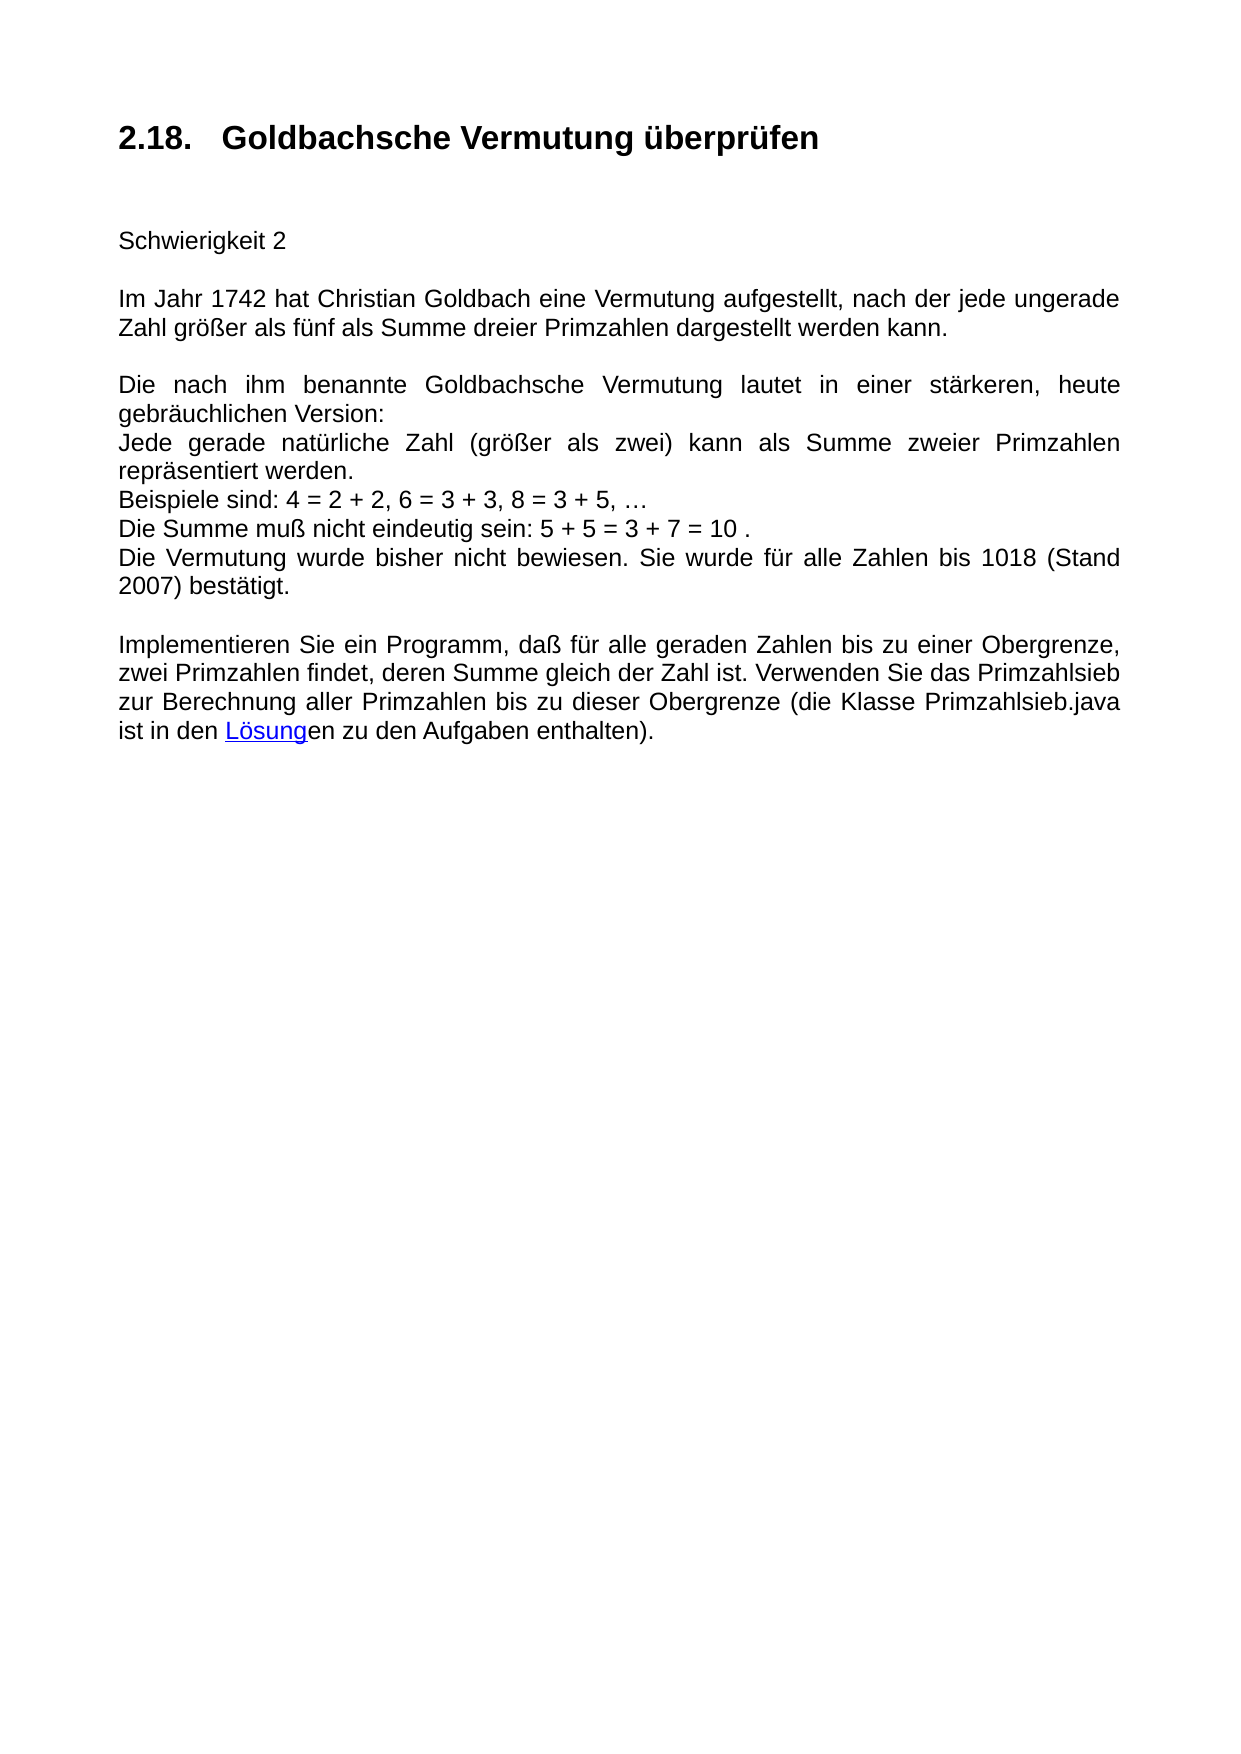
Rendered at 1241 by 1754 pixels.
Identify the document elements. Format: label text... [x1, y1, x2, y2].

text Im Jahr 1742 hat Christian Goldbach eine Vermutung aufgestellt, nach der jede ungerade Zahl größer als fünf als Summe dreier Primzahlen dargestellt werden kann. [118, 284, 1122, 341]
list Goldbachsche Vermutung überprüfen [118, 118, 1122, 157]
text Beispiele sind: 4 = 2 + 2, 6 = 3 + 3, 8 = 3 + 5, … [118, 485, 1122, 514]
text Implementieren Sie ein Programm, daß für alle geraden Zahlen bis zu einer Obergrenze, zwei Primzahlen findet, deren Summe gleich der Zahl ist. Verwenden Sie das Primzahlsieb zur Berechnung aller Primzahlen bis zu dieser Obergrenze (die Klasse Primzahlsieb.java ist in den Lösungen zu den Aufgaben enthalten). [118, 629, 1122, 744]
text Die Summe muß nicht eindeutig sein: 5 + 5 = 3 + 7 = 10 . [118, 514, 1122, 543]
text Die Vermutung wurde bisher nicht bewiesen. Sie wurde für alle Zahlen bis 1018 (Stand 2007) bestätigt. [118, 543, 1122, 600]
text Die nach ihm benannte Goldbachsche Vermutung lautet in einer stärkeren, heute gebräuchlichen Version: [118, 370, 1122, 428]
text Jede gerade natürliche Zahl (größer als zwei) kann als Summe zweier Primzahlen repräsentiert werden. [118, 428, 1122, 485]
text Schwierigkeit 2 [118, 226, 1122, 254]
